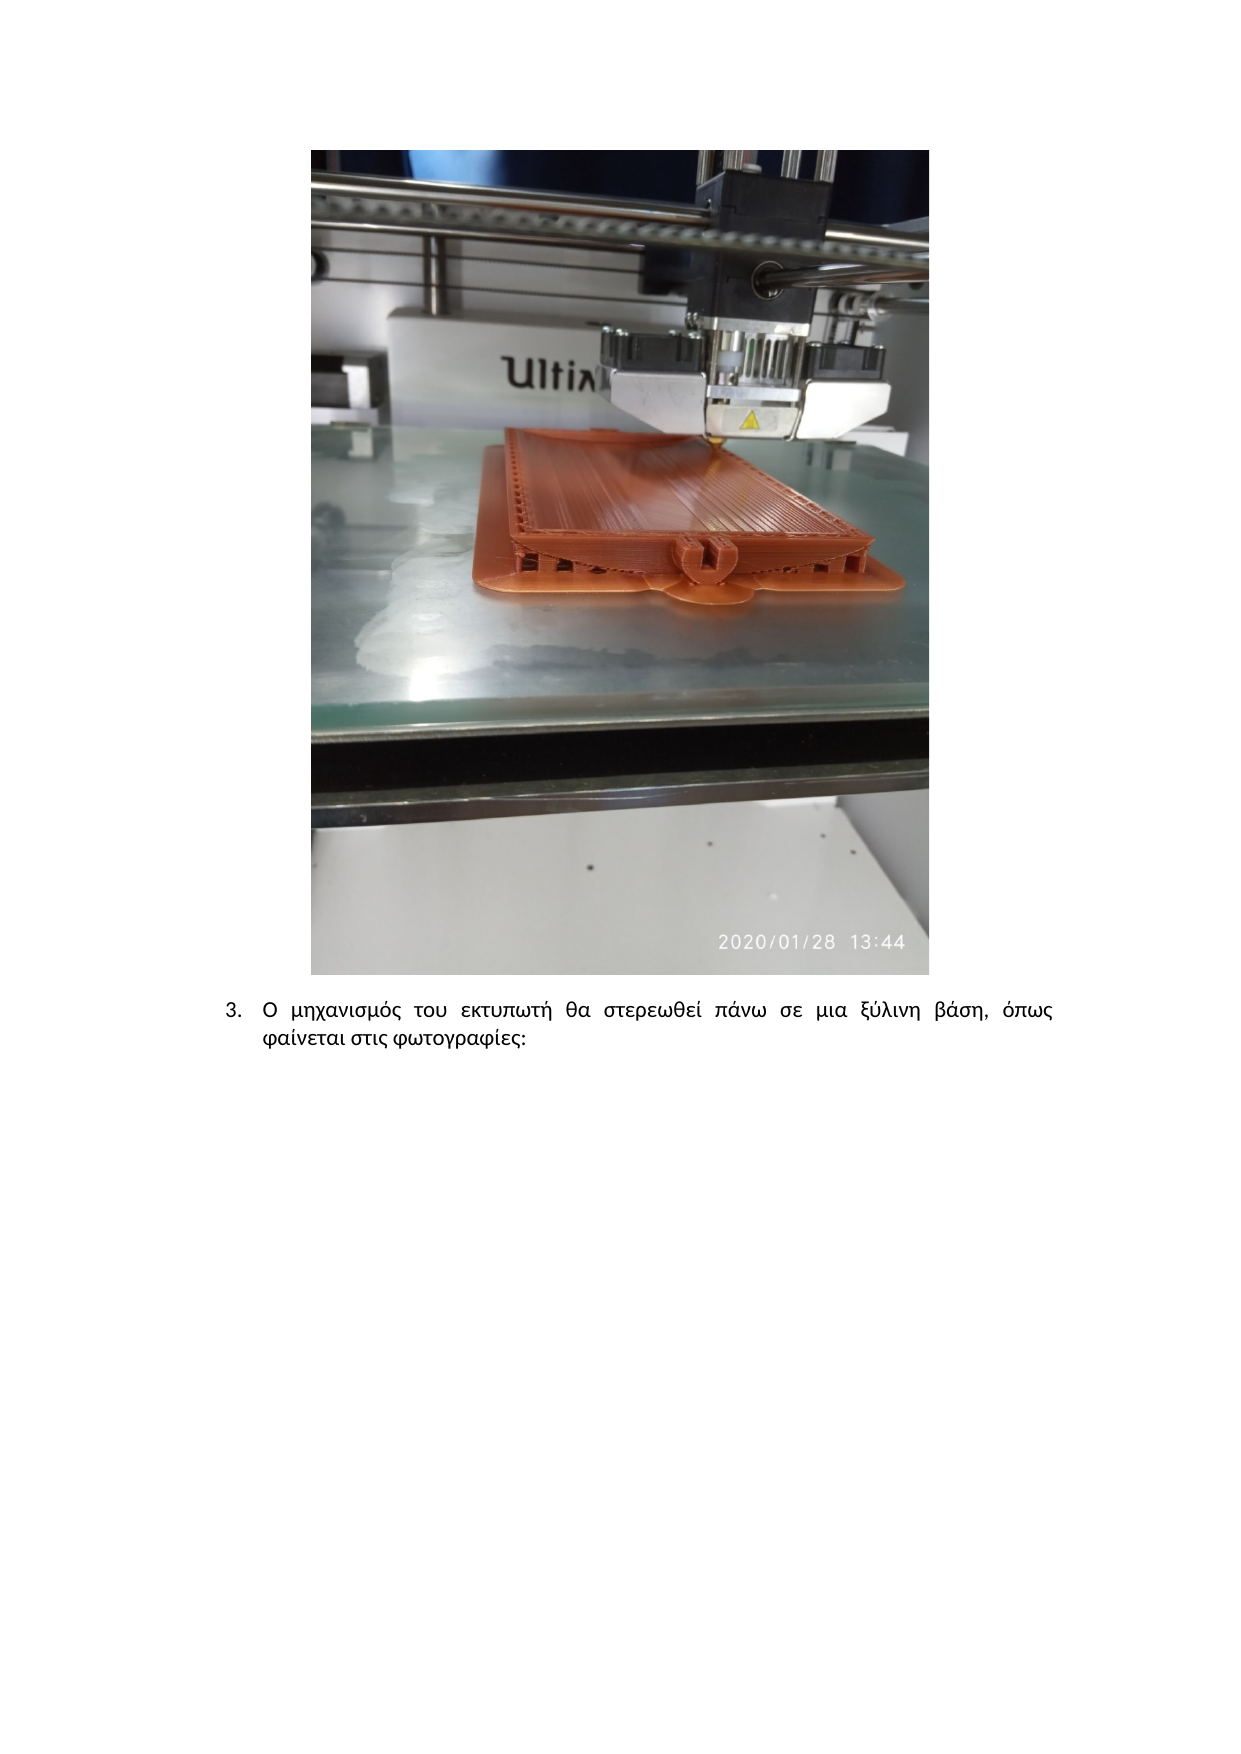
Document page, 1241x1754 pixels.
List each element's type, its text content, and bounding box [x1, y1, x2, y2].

list Ο μηχανισμός του εκτυπωτή θα στερεωθεί πάνω σε μια ξύλινη βάση, όπως φαίνεται στις φωτογραφίες: [225, 995, 1053, 1051]
